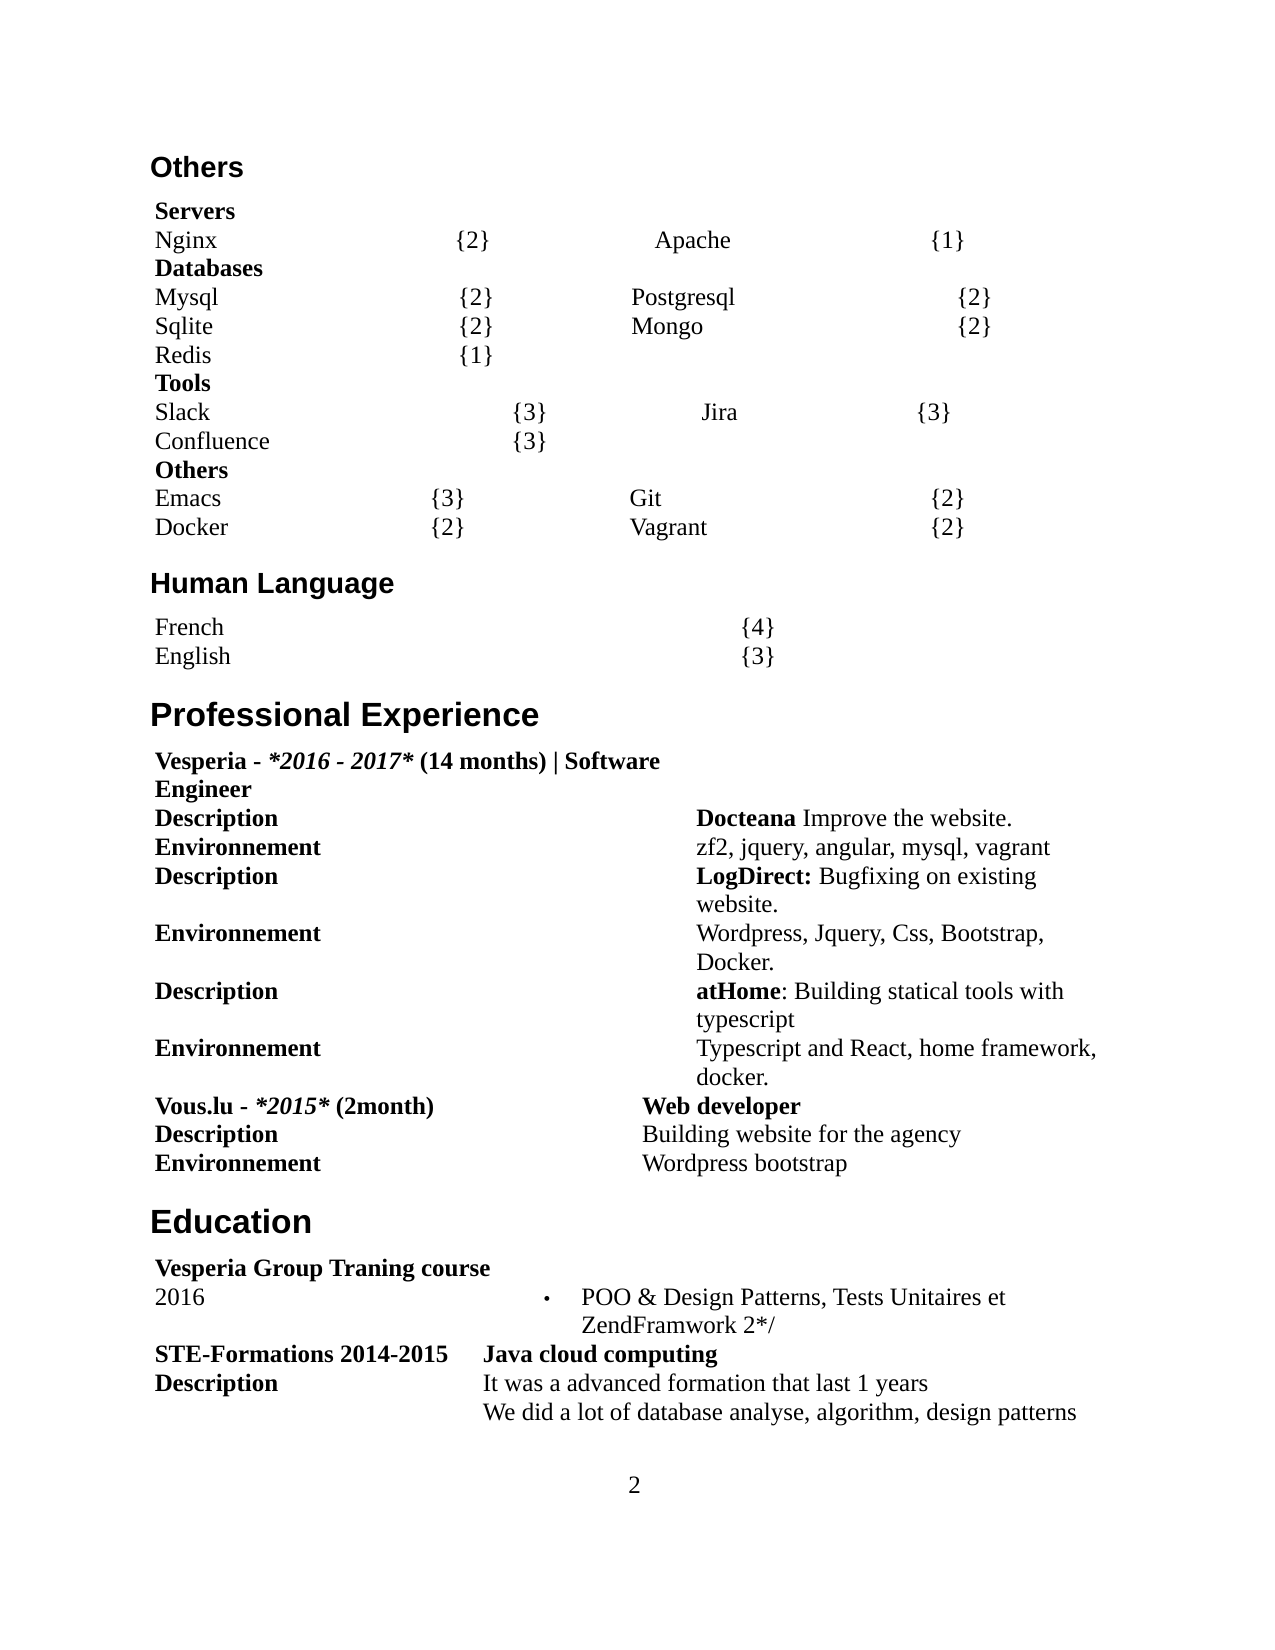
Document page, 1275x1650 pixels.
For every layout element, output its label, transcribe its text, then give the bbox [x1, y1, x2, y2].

table_cell Nginx [150, 225, 450, 253]
table_header [650, 196, 925, 225]
table_header [692, 746, 1125, 803]
table_cell Git [625, 484, 925, 512]
table_header [453, 254, 627, 282]
table_header Vesperia - *2016 - 2017* (14 months) | Software Engineer [150, 746, 692, 803]
table_cell {2} [952, 311, 1125, 340]
table_cell Description [150, 861, 692, 918]
table_cell {1} [925, 225, 1125, 253]
table_cell Jira [697, 397, 911, 426]
table_cell Description [150, 1368, 478, 1397]
subtitle Professional Experience [150, 694, 1125, 733]
table_cell Environnement [150, 832, 692, 861]
table_header [925, 196, 1125, 225]
table_cell POO & Design Patterns, Tests Unitaires et ZendFramwork 2*/ [506, 1282, 1125, 1339]
table_header STE-Formations 2014-2015 [150, 1339, 478, 1368]
table_cell It was a advanced formation that last 1 years [478, 1368, 1125, 1397]
table_cell Description [150, 976, 692, 1033]
table_cell Mongo [627, 311, 952, 340]
table_header [425, 455, 625, 483]
table_header [450, 196, 650, 225]
table_cell {2} [925, 484, 1125, 512]
table_cell Docteana Improve the website. [692, 803, 1125, 832]
table_cell Emacs [150, 484, 425, 512]
table_cell {3} [911, 397, 1125, 426]
table_cell Vagrant [625, 512, 925, 541]
table_header Web developer [638, 1091, 1125, 1119]
table_cell Mysql [150, 282, 453, 311]
table_cell atHome: Building statical tools with typescript [692, 976, 1125, 1033]
table_cell {2} [925, 512, 1125, 541]
table_header Databases [150, 254, 453, 282]
table_cell [697, 426, 911, 455]
table_cell Environnement [150, 1033, 692, 1091]
table_header Vesperia Group Traning course [150, 1253, 506, 1282]
table_cell zf2, jquery, angular, mysql, vagrant [692, 832, 1125, 861]
subtitle Education [150, 1202, 1125, 1241]
subtitle Human Language [150, 566, 1125, 599]
table_cell Redis [150, 340, 453, 368]
table_cell {2} [952, 282, 1125, 311]
table_cell Building website for the agency [638, 1120, 1125, 1148]
table_cell [911, 426, 1125, 455]
table_header [952, 254, 1125, 282]
table_cell Wordpress bootstrap [638, 1148, 1125, 1177]
table_header Vous.lu - *2015* (2month) [150, 1091, 637, 1119]
table_header [697, 369, 911, 397]
table_cell Apache [650, 225, 925, 253]
table_cell [627, 340, 952, 368]
table_cell {3} [507, 426, 697, 455]
table_cell Postgresql [627, 282, 952, 311]
table_cell [952, 340, 1125, 368]
table_header Others [150, 455, 425, 483]
table_cell Environnement [150, 1148, 637, 1177]
table_header Servers [150, 196, 450, 225]
table_header Tools [150, 369, 507, 397]
table_cell Typescript and React, home framework, docker. [692, 1033, 1125, 1091]
table_cell Description [150, 803, 692, 832]
table_cell [150, 1397, 478, 1426]
table_cell Docker [150, 512, 425, 541]
table_cell {3} [425, 484, 625, 512]
table_cell {2} [453, 311, 627, 340]
table_cell Slack [150, 397, 507, 426]
table_header [506, 1253, 1125, 1282]
table_header {4} [735, 612, 1125, 641]
table_header [507, 369, 697, 397]
table_header Java cloud computing [478, 1339, 1125, 1368]
table_cell {2} [425, 512, 625, 541]
table_cell {3} [735, 641, 1125, 669]
table_header [625, 455, 925, 483]
table_cell We did a lot of database analyse, algorithm, design patterns [478, 1397, 1125, 1426]
table_cell {2} [450, 225, 650, 253]
subtitle Others [150, 150, 1125, 183]
table_cell Confluence [150, 426, 507, 455]
table_cell Sqlite [150, 311, 453, 340]
table_cell 2016 [150, 1282, 506, 1339]
table_header [911, 369, 1125, 397]
table_cell Environnement [150, 918, 692, 976]
table_cell {1} [453, 340, 627, 368]
table_cell {2} [453, 282, 627, 311]
table_cell {3} [507, 397, 697, 426]
table_cell English [150, 641, 735, 669]
table_cell Wordpress, Jquery, Css, Bootstrap, Docker. [692, 918, 1125, 976]
table_header [925, 455, 1125, 483]
table_header French [150, 612, 735, 641]
table_cell Description [150, 1120, 637, 1148]
table_cell LogDirect: Bugfixing on existing website. [692, 861, 1125, 918]
table_header [627, 254, 952, 282]
